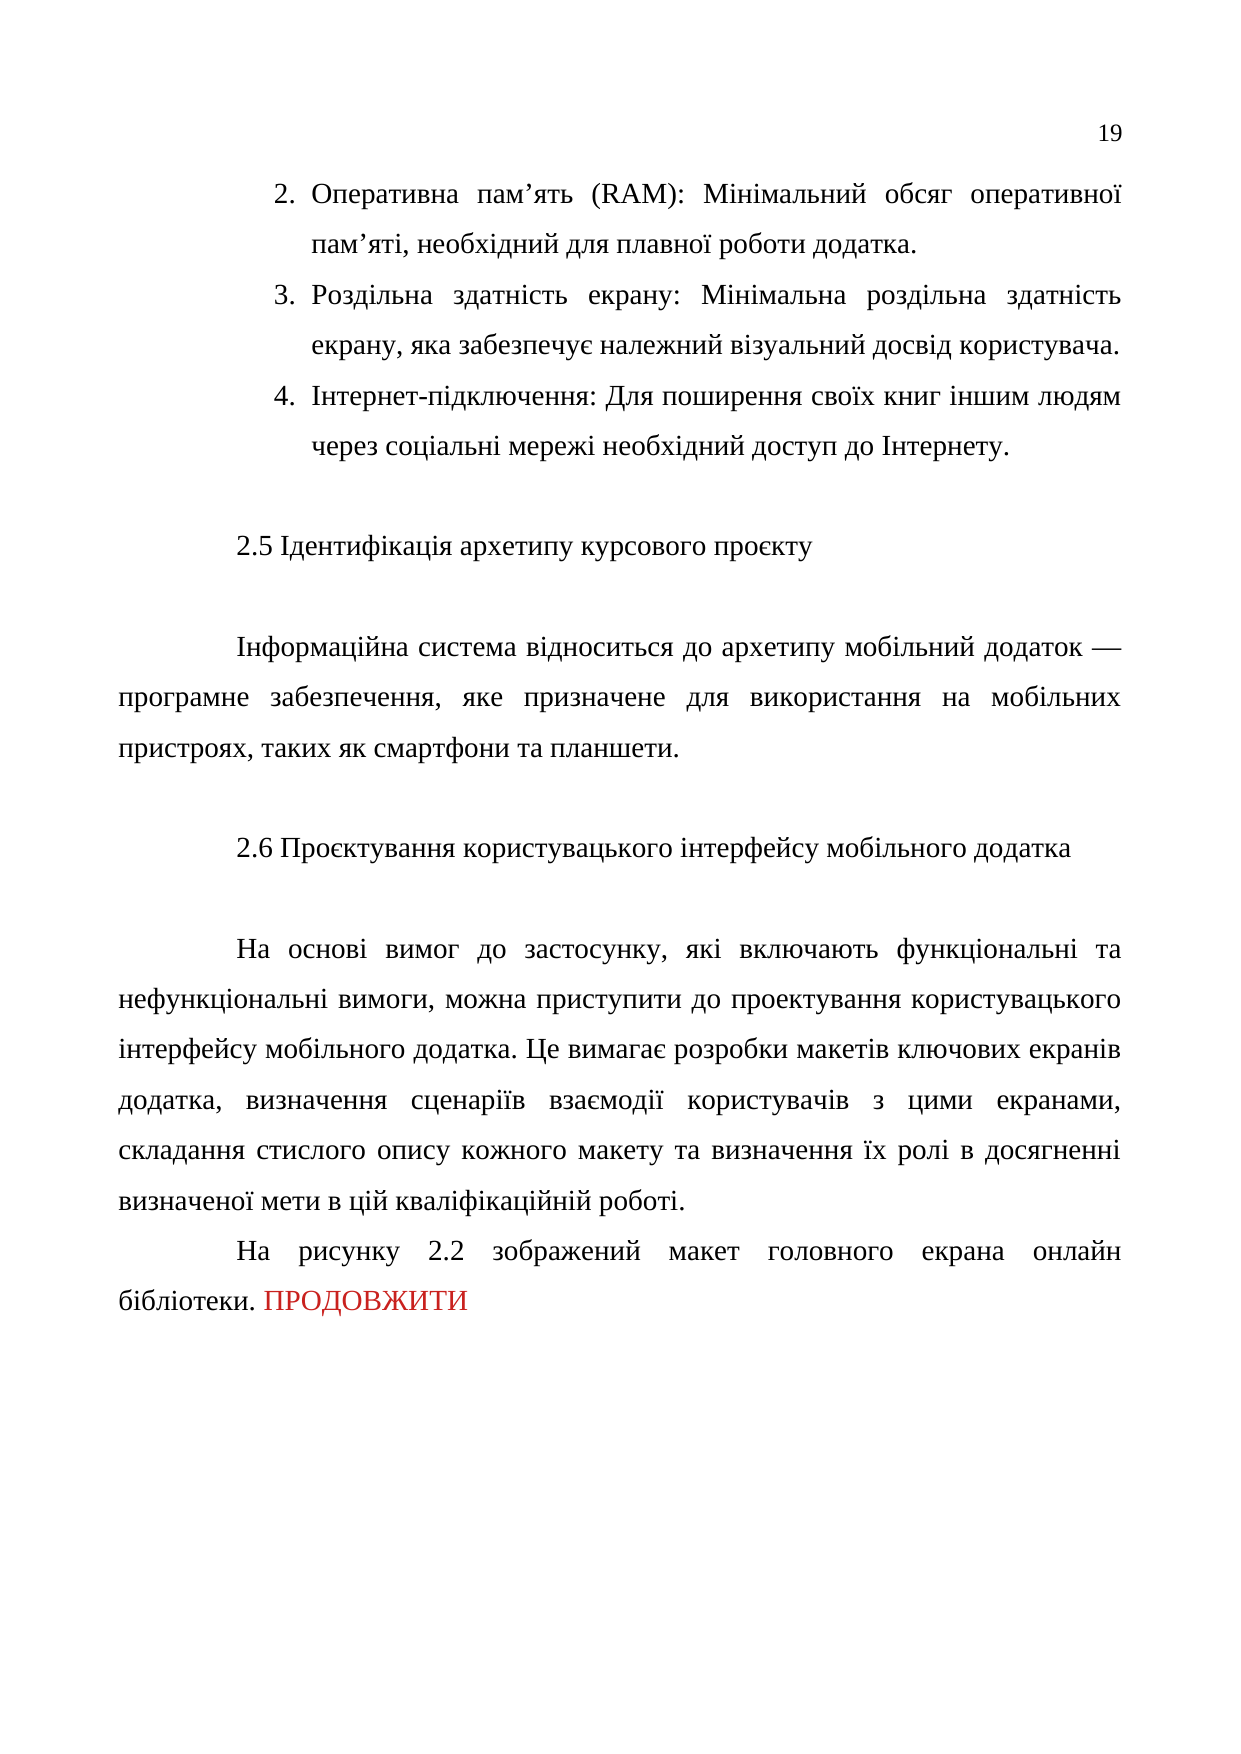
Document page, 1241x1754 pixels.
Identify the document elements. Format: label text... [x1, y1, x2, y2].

list Оперативна пам’ять (RAM): Мінімальний обсяг оперативної пам’яті, необхідний для плавної роботи додатка. [274, 176, 1122, 260]
text На рисунку 2.2 зображений макет головного екрана онлайн бібліотеки. ПРОДОВЖИТИ [118, 1233, 1122, 1317]
text 2.5 Ідентифікація архетипу курсового проєкту [118, 528, 1122, 562]
text На основі вимог до застосунку, які включають функціональні та нефункціональні вимоги, можна приступити до проектування користувацького інтерфейсу мобільного додатка. Це вимагає розробки макетів ключових екранів додатка, визначення сценаріїв взаємодії користувачів з цими екранами, складання стислого опису кожного макету та визначення їх ролі в досягненні визначеної мети в цій кваліфікаційній роботі. [118, 931, 1122, 1216]
list Роздільна здатність екрану: Мінімальна роздільна здатність екрану, яка забезпечує належний візуальний досвід користувача. [274, 277, 1122, 361]
text Інформаційна система відноситься до архетипу мобільний додаток — програмне забезпечення, яке призначене для використання на мобільних пристроях, таких як смартфони та планшети. [118, 629, 1122, 763]
text 2.6 Проєктування користувацького інтерфейсу мобільного додатка [118, 830, 1122, 864]
list Інтернет-підключення: Для поширення своїх книг іншим людям через соціальні мережі необхідний доступ до Інтернету. [274, 378, 1122, 461]
